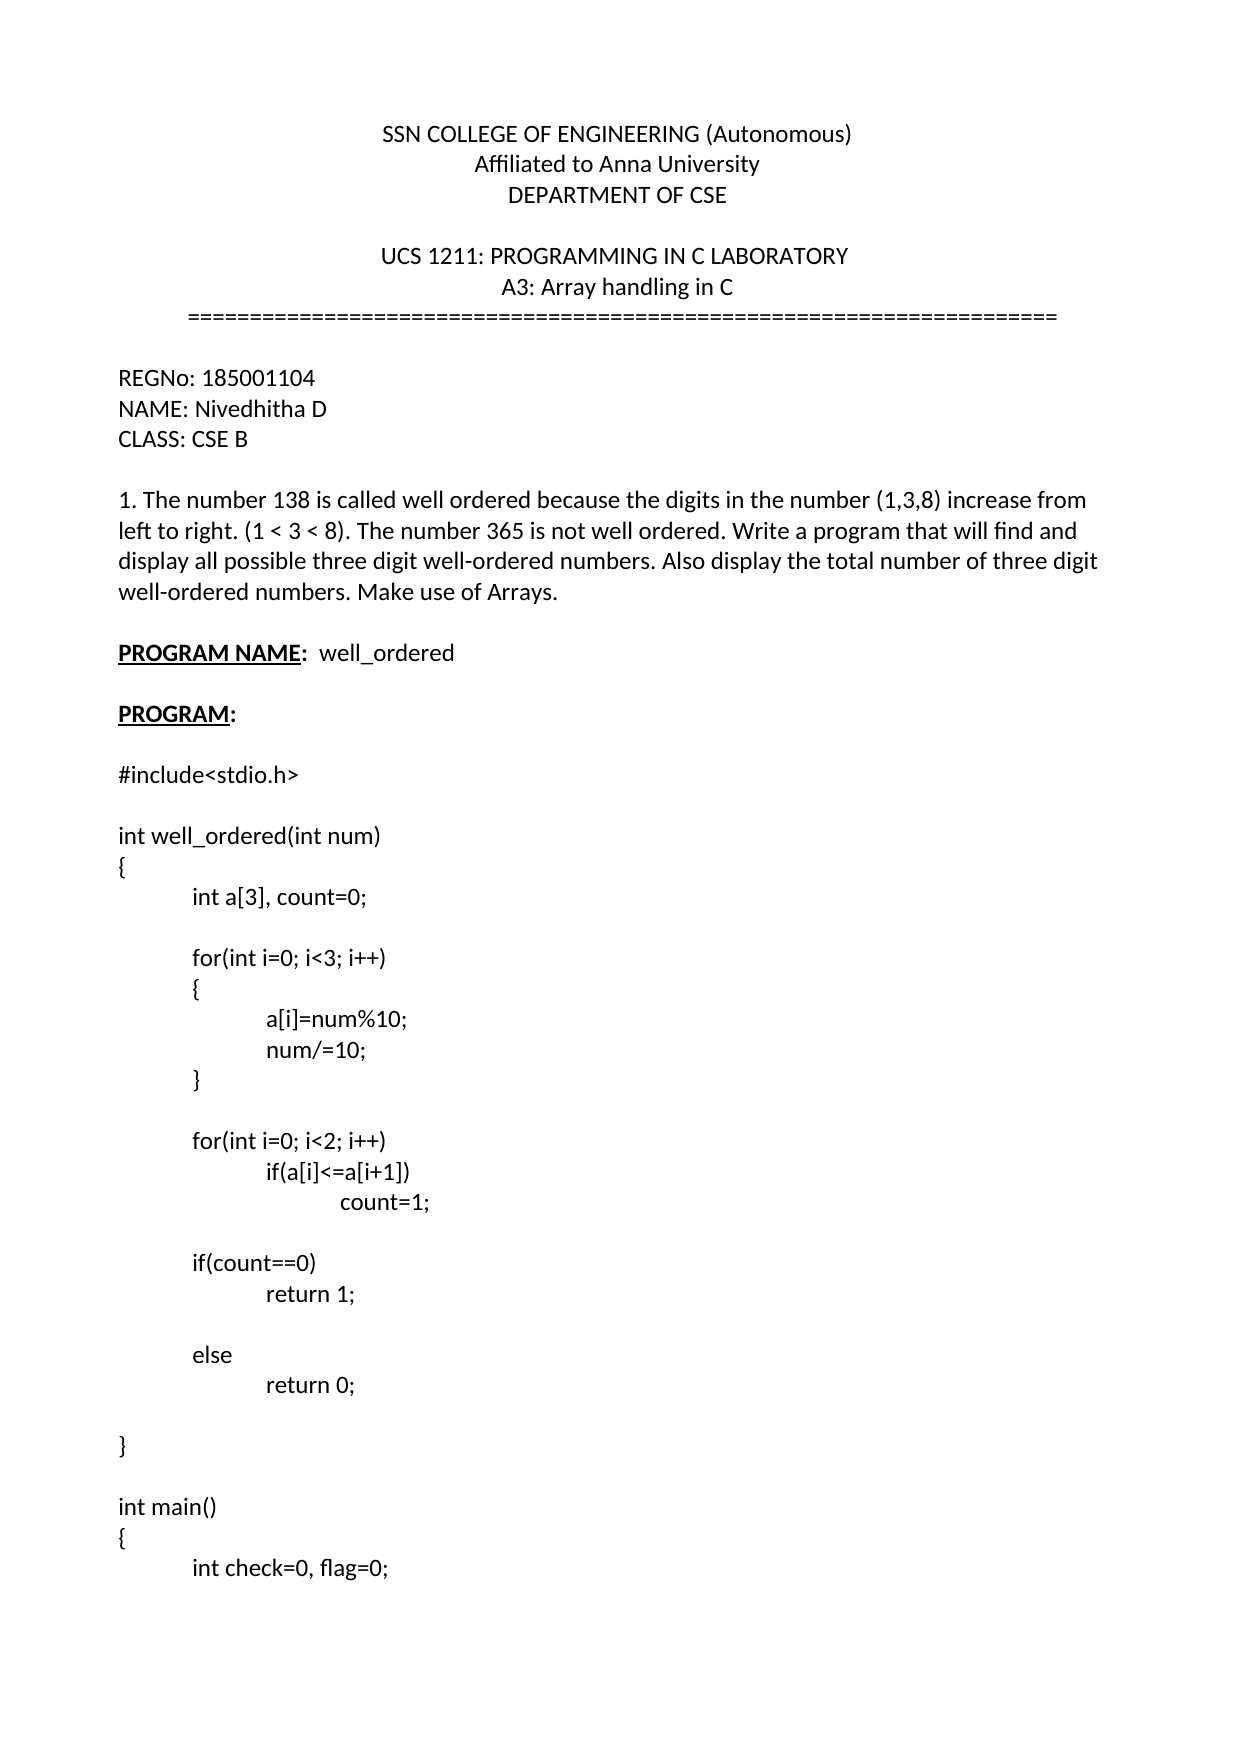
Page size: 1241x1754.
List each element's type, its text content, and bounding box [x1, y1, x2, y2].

text { [118, 851, 1122, 881]
text int check=0, flag=0; [118, 1553, 1122, 1583]
text REGNo: 185001104 [118, 362, 1122, 393]
text } [118, 1064, 1122, 1095]
text NAME: Nivedhitha D [118, 393, 1122, 423]
text { [118, 973, 1122, 1003]
text a[i]=num%10; [118, 1003, 1122, 1034]
text if(count==0) [118, 1247, 1122, 1278]
text if(a[i]<=a[i+1]) [118, 1156, 1122, 1186]
text return 1; [118, 1278, 1122, 1308]
text for(int i=0; i<2; i++) [118, 1125, 1122, 1156]
text int a[3], count=0; [118, 881, 1122, 912]
text int main() [118, 1492, 1122, 1522]
text int well_ordered(int num) [118, 820, 1122, 851]
text count=1; [118, 1186, 1122, 1217]
text Affiliated to Anna University [118, 149, 1122, 179]
text PROGRAM NAME: well_ordered [118, 637, 1122, 667]
text else [118, 1339, 1122, 1369]
text CLASS: CSE B [118, 423, 1122, 454]
text DEPARTMENT OF CSE [118, 179, 1122, 210]
text num/=10; [118, 1034, 1122, 1064]
text SSN COLLEGE OF ENGINEERING (Autonomous) [118, 118, 1122, 149]
text 1. The number 138 is called well ordered because the digits in the number (1,3,8) increase from left to right. (1 < 3 < 8). The number 365 is not well ordered. Write a program that will find and display all possible three digit well-ordered numbers. Also display the total number of three digit well-ordered numbers. Make use of Arrays. [118, 484, 1122, 606]
text } [118, 1431, 1122, 1461]
text PROGRAM: [118, 698, 1122, 728]
text UCS 1211: PROGRAMMING IN C LABORATORY [118, 240, 1122, 271]
text A3: Array handling in C [118, 271, 1122, 301]
text #include<stdio.h> [118, 759, 1122, 789]
text ====================================================================== [118, 301, 1122, 332]
text { [118, 1522, 1122, 1553]
text for(int i=0; i<3; i++) [118, 942, 1122, 973]
text return 0; [118, 1369, 1122, 1400]
